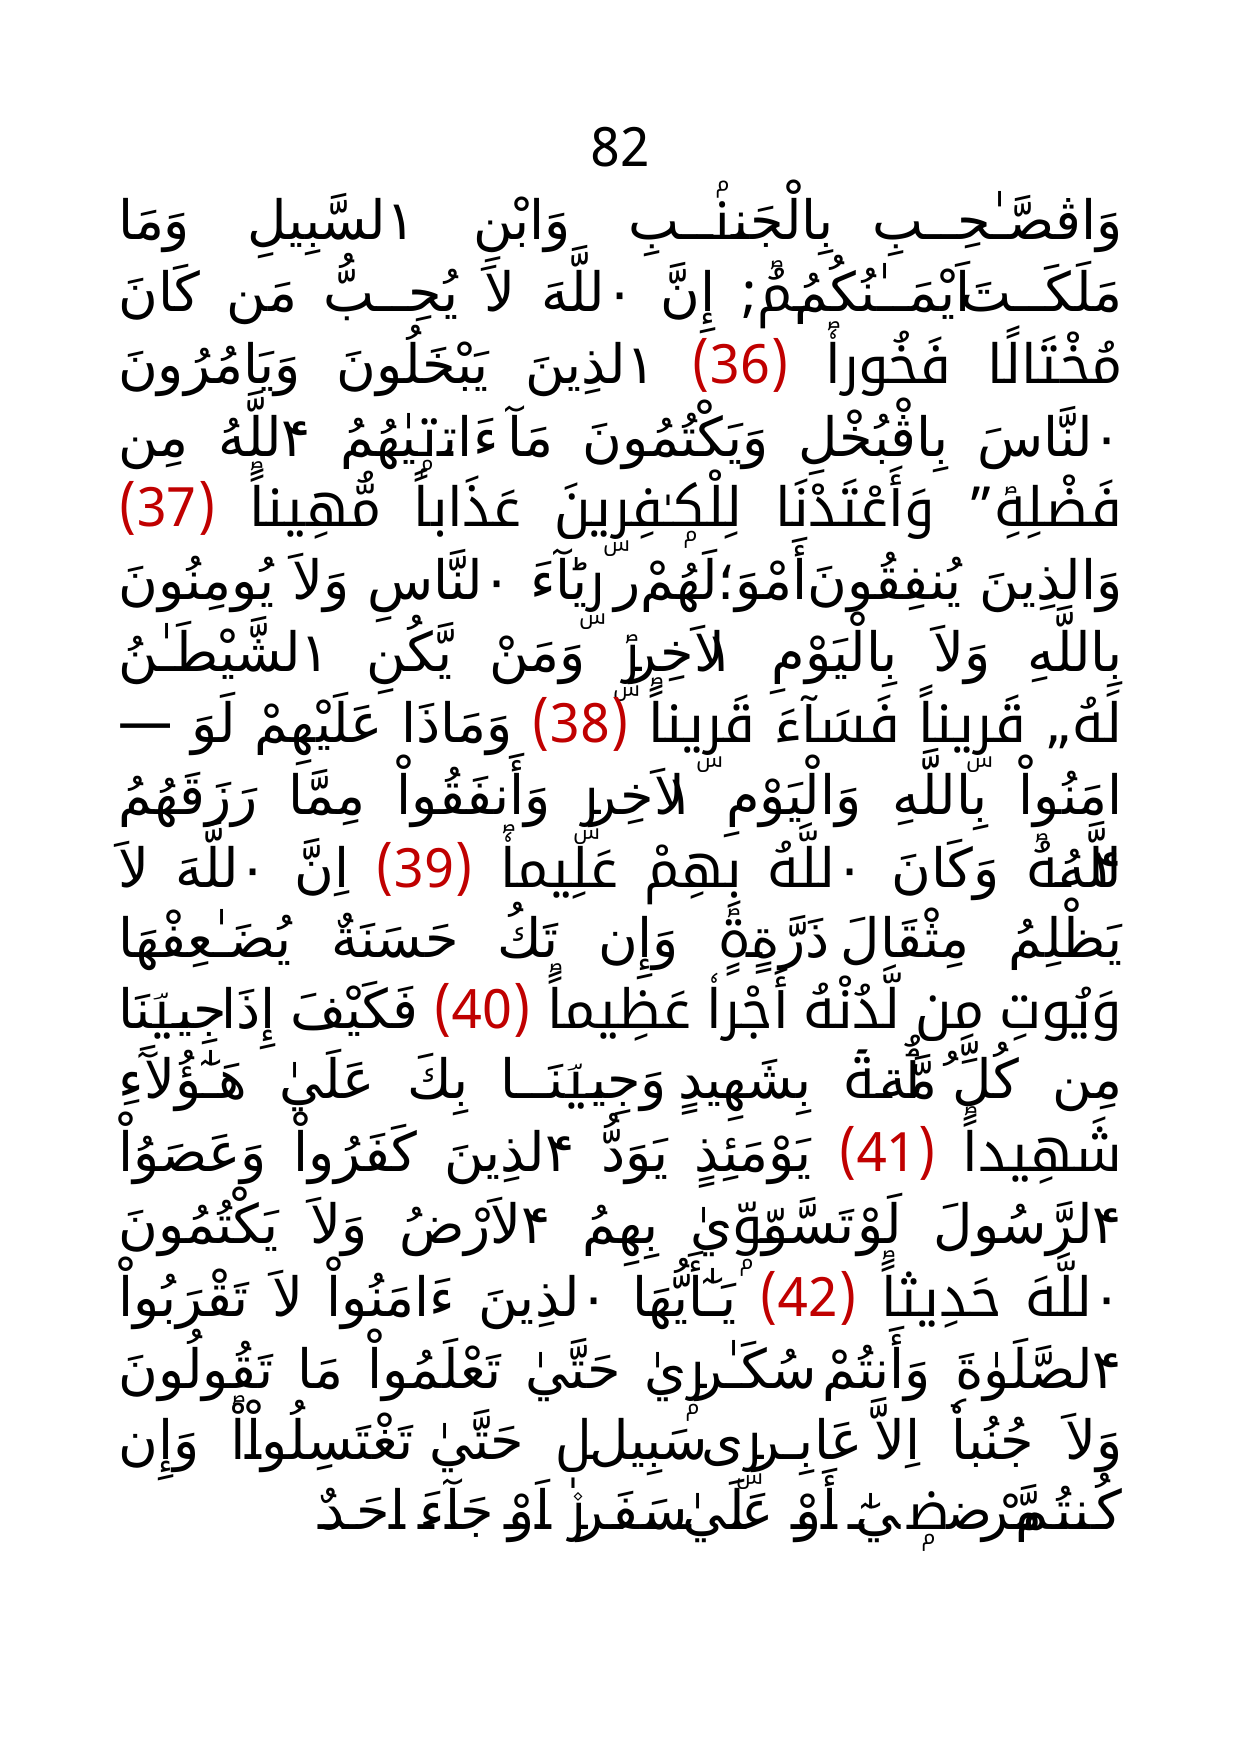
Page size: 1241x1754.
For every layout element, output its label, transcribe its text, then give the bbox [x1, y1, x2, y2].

text وَاڤصَّـٰحِــبِ بِالْجَنۢــبِ وَابْنِ ۱لسَّبِيلِ وَمَا مَلَكَــتَ اَيْمَــٰنُكُمُؐ; إِنَّ ۰للَّهَ لاَ يُحِــبُّ مَن كَانَ مُخْتَالًا فَخُوراٗؐ (36) ۱لذِينَ يَبْخَلُونَ وَيَامُرُونَ ۰لنَّاسَ بِاڤْبُخْلِ وَيَكْتُمُونَ مَآ ءَاتۭيٰهُمُ ۴للَّهُ مِن فَضْلِهِؐ” وَأَعْتَدْنَا لِلْكۭـٰفِرۣينَ عَذَاباً مُّهِيناًؐ (37) وَالذِينَ يُنفِقُونَ أَمْوَ؛لَهُمْ رۣيؕآءَ ۰لنَّاسِ وَلاَ يُومِنُونَ بِاللَّهِ وَلاَ بِالْيَوْمِ ۱لاَخِرۣؐ وَمَنْ يَّكُنِ ۱لشَّيْطَـٰنُ لَهُ„ قَرۣيناً فَسَآءَ قَرۣيناًؐ (38) وَمَاذَا عَلَيْهِمْ لَوَ —امَنُواْ بِاللَّهِ وَالْيَوْمِ ۱لاَخِرۣ وَأَنفَقُواْ مِمَّا رَزَقَهُمُ ۴للَّهُؐ وَكَانَ ۰للَّهُ بِهِمْ عَلِيماٗؐ (39) اِنَّ ۰للَّهَ لاَ يَظْلِمُ مِثْقَالَ ذَرَّةٍؐ وَإِن تَكُ حَسَنَةٌ يُضَـٰعِفْهَا وَيُوتِ مِن لَّدُنْهُ أَجْراٗ عَظِيماًؐ (40) فَكَيْفَ إِذَا جِيؔنَا مِن كُلِّ ٱُمَّةٙ بِشَهِيدٍ وَجِيؔنَــا بِكَ عَلَيٰ هَـٰٓؤُلآَءِ شَهِيداًؐ (41) يَوْمَئِذٍ يَوَدُّ ۴لذِينَ كَفَرُواْ وَعَصَوُاْ ۴لرَّسُولَ لَوْ تَسَّوّۭيٰ بِهِمُ ۴لاَرْضُ وَلاَ يَكْتُمُونَ ۰للَّهَ حَدِيثاًؐ (42) يَـٰٓأَيُّهَا ۰لذِينَ ءَامَنُواْ لاَ تَقْرَبُواْ ۴لصَّلَوٰةَ وَأَنتُمْ سُكَـٰرۭيٰ حَتَّيٰ تَعْلَمُواْ مَا تَقُولُونَ وَلاَ جُنُباٗ اِلاَّ عَابِـرۣى سَبِيلٖ حَتَّيٰ تَغْتَسِلُواْؐ وَإِن كُنتُم مَّرْضۭيٰٓ أَوْ عَلَيٰ سَفَر۫ اَوْ جَآءَ احَـدٌ [118, 189, 1122, 1552]
text 82 [118, 118, 1122, 189]
